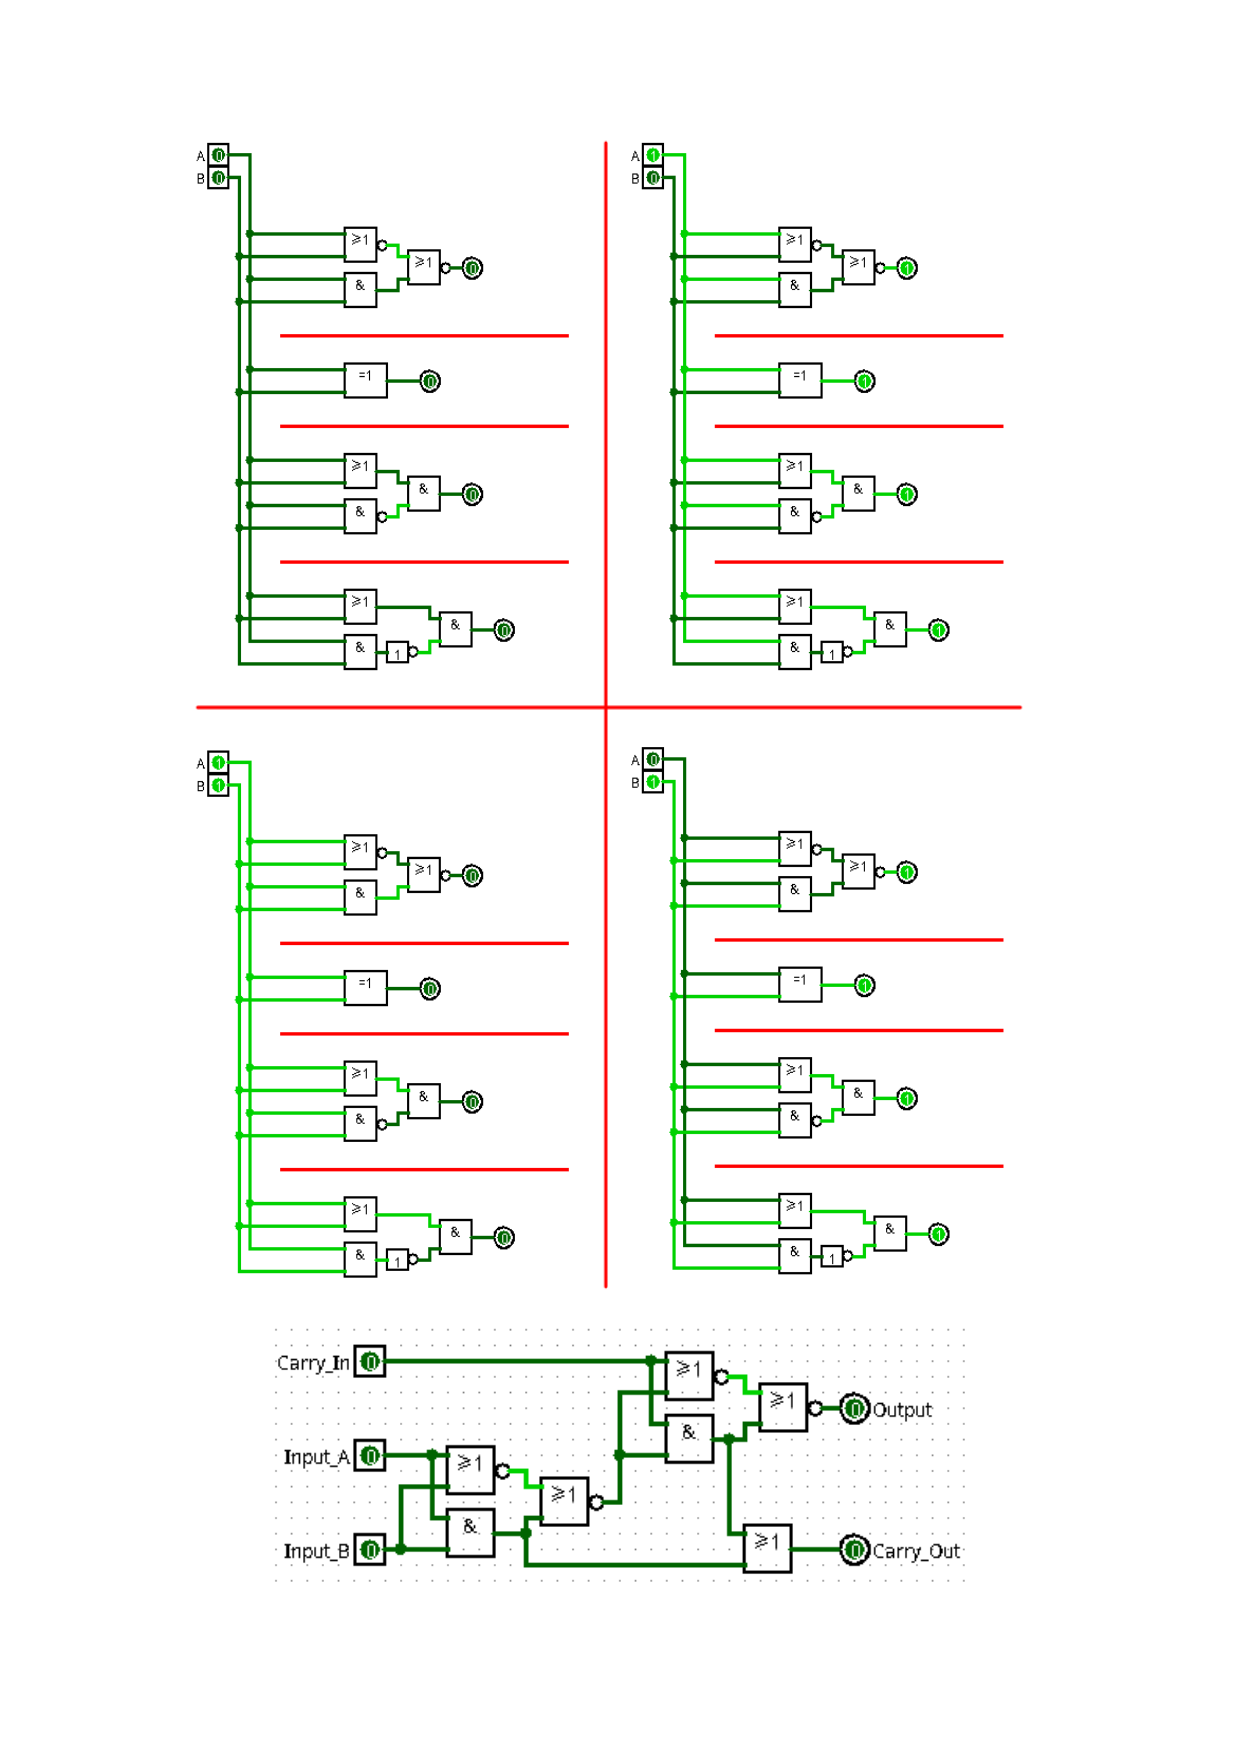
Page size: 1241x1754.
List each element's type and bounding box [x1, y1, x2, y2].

picture [263, 1323, 979, 1596]
picture [185, 126, 1030, 1297]
